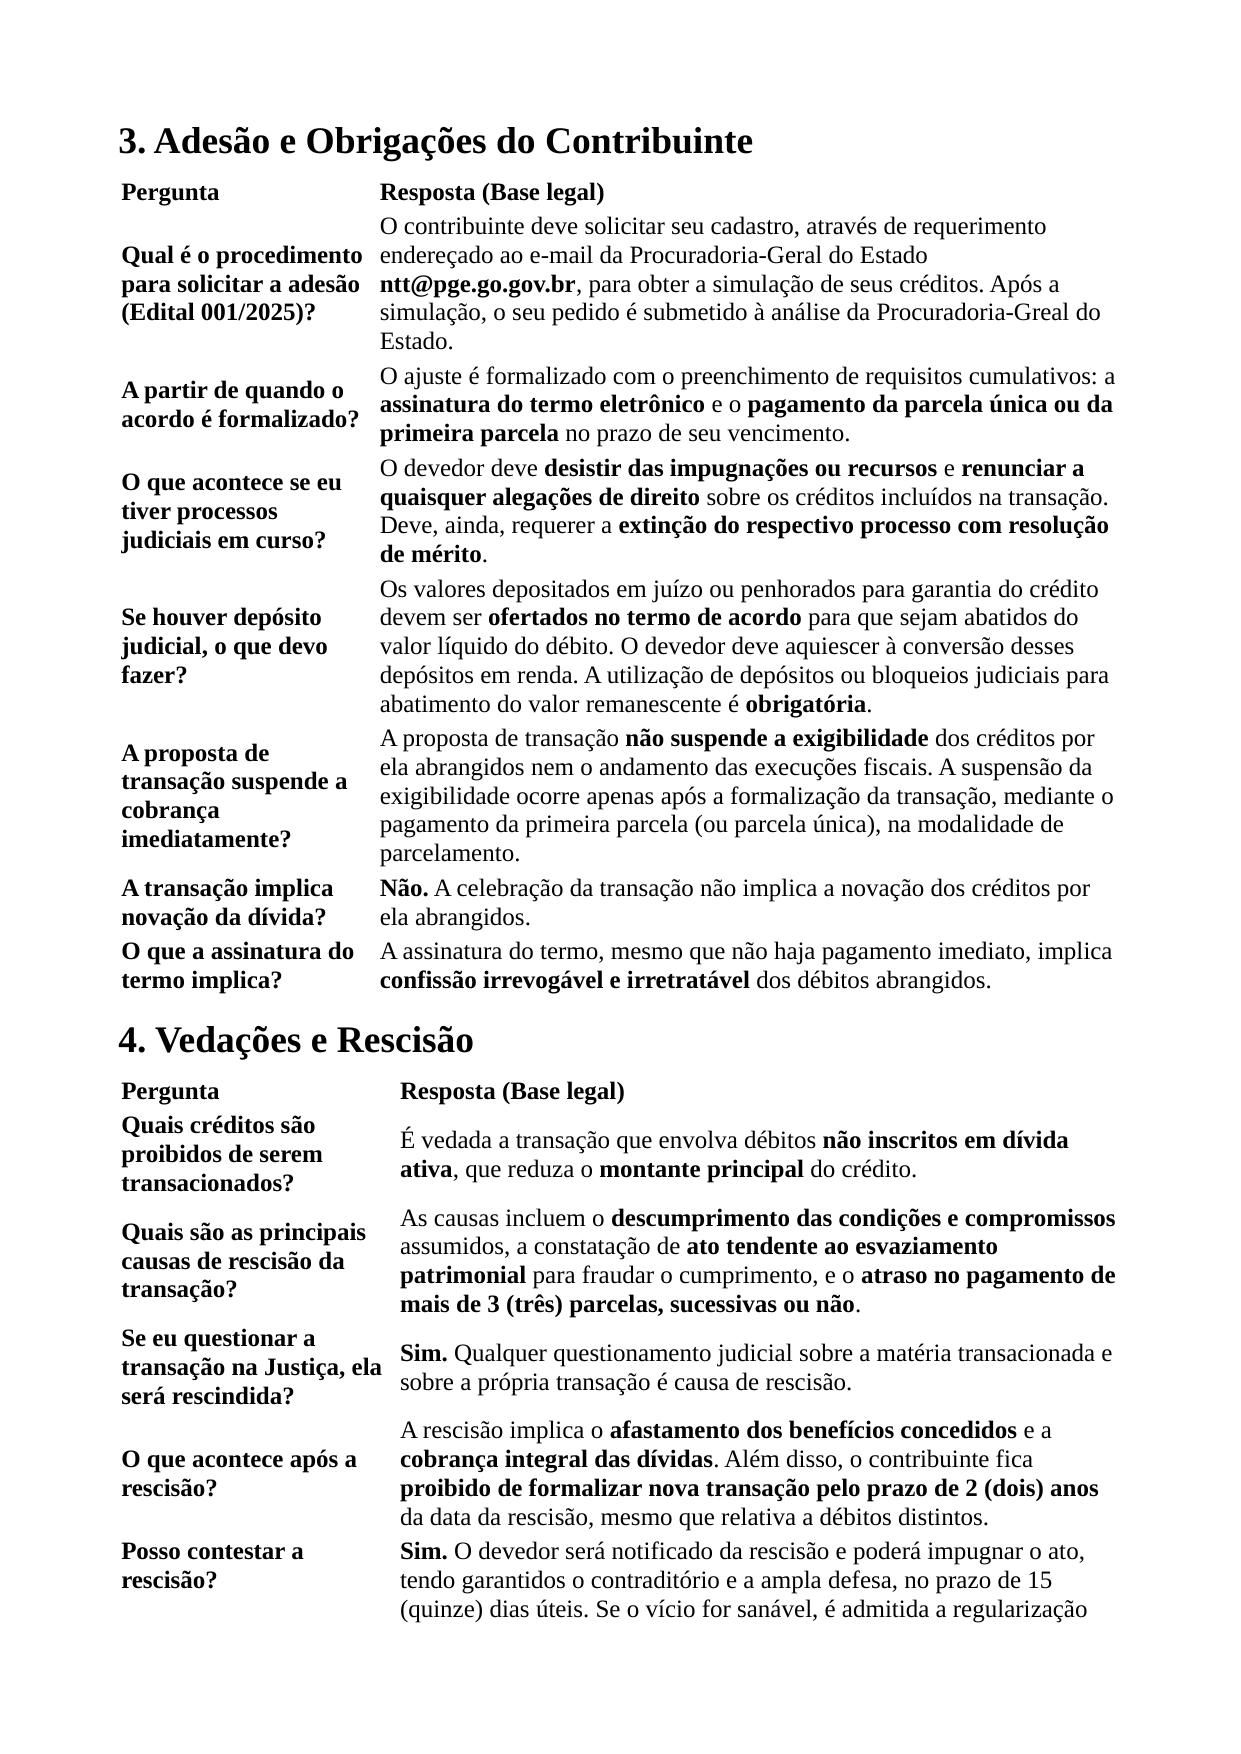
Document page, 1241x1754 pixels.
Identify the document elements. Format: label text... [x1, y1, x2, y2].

table_cell É vedada a transação que envolva débitos não inscritos em dívida ativa, que reduza o montante principal do crédito. [397, 1108, 1122, 1200]
table_header Resposta (Base legal) [377, 174, 1122, 208]
table_cell As causas incluem o descumprimento das condições e compromissos assumidos, a constatação de ato tendente ao esvaziamento patrimonial para fraudar o cumprimento, e o atraso no pagamento de mais de 3 (três) parcelas, sucessivas ou não. [397, 1200, 1122, 1321]
table_cell O ajuste é formalizado com o preenchimento de requisitos cumulativos: a assinatura do termo eletrônico e o pagamento da parcela única ou da primeira parcela no prazo de seu vencimento. [377, 358, 1122, 450]
table_header Pergunta [118, 1073, 397, 1108]
table_cell A proposta de transação não suspende a exigibilidade dos créditos por ela abrangidos nem o andamento das execuções fiscais. A suspensão da exigibilidade ocorre apenas após a formalização da transação, mediante o pagamento da primeira parcela (ou parcela única), na modalidade de parcelamento. [377, 720, 1122, 870]
table_cell A assinatura do termo, mesmo que não haja pagamento imediato, implica confissão irrevogável e irretratável dos débitos abrangidos. [377, 933, 1122, 997]
table_header Resposta (Base legal) [397, 1073, 1122, 1108]
table_cell A proposta de transação suspende a cobrança imediatamente? [118, 720, 377, 870]
table_cell A partir de quando o acordo é formalizado? [118, 358, 377, 450]
table_cell Posso contestar a rescisão? [118, 1534, 397, 1626]
table_header Pergunta [118, 174, 377, 208]
table_cell Qual é o procedimento para solicitar a adesão (Edital 001/2025)? [118, 208, 377, 358]
subtitle 3. Adesão e Obrigações do Contribuinte [118, 118, 1122, 161]
table_cell Sim. O devedor será notificado da rescisão e poderá impugnar o ato, tendo garantidos o contraditório e a ampla defesa, no prazo de 15 (quinze) dias úteis. Se o vício for sanável, é admitida a regularização [397, 1534, 1122, 1626]
table_cell O que acontece se eu tiver processos judiciais em curso? [118, 450, 377, 571]
table_cell A transação implica novação da dívida? [118, 870, 377, 933]
table_cell Se eu questionar a transação na Justiça, ela será rescindida? [118, 1321, 397, 1413]
table_cell Quais são as principais causas de rescisão da transação? [118, 1200, 397, 1321]
table_cell O que a assinatura do termo implica? [118, 933, 377, 997]
table_cell Não. A celebração da transação não implica a novação dos créditos por ela abrangidos. [377, 870, 1122, 933]
table_cell A rescisão implica o afastamento dos benefícios concedidos e a cobrança integral das dívidas. Além disso, o contribuinte fica proibido de formalizar nova transação pelo prazo de 2 (dois) anos da data da rescisão, mesmo que relativa a débitos distintos. [397, 1413, 1122, 1533]
table_cell Quais créditos são proibidos de serem transacionados? [118, 1108, 397, 1200]
table_cell Sim. Qualquer questionamento judicial sobre a matéria transacionada e sobre a própria transação é causa de rescisão. [397, 1321, 1122, 1413]
table_cell Os valores depositados em juízo ou penhorados para garantia do crédito devem ser ofertados no termo de acordo para que sejam abatidos do valor líquido do débito. O devedor deve aquiescer à conversão desses depósitos em renda. A utilização de depósitos ou bloqueios judiciais para abatimento do valor remanescente é obrigatória. [377, 571, 1122, 720]
table_cell O que acontece após a rescisão? [118, 1413, 397, 1533]
table_cell Se houver depósito judicial, o que devo fazer? [118, 571, 377, 720]
subtitle 4. Vedações e Rescisão [118, 1017, 1122, 1061]
table_cell O devedor deve desistir das impugnações ou recursos e renunciar a quaisquer alegações de direito sobre os créditos incluídos na transação. Deve, ainda, requerer a extinção do respectivo processo com resolução de mérito. [377, 450, 1122, 571]
table_cell O contribuinte deve solicitar seu cadastro, através de requerimento endereçado ao e-mail da Procuradoria-Geral do Estado ntt@pge.go.gov.br, para obter a simulação de seus créditos. Após a simulação, o seu pedido é submetido à análise da Procuradoria-Greal do Estado. [377, 208, 1122, 358]
